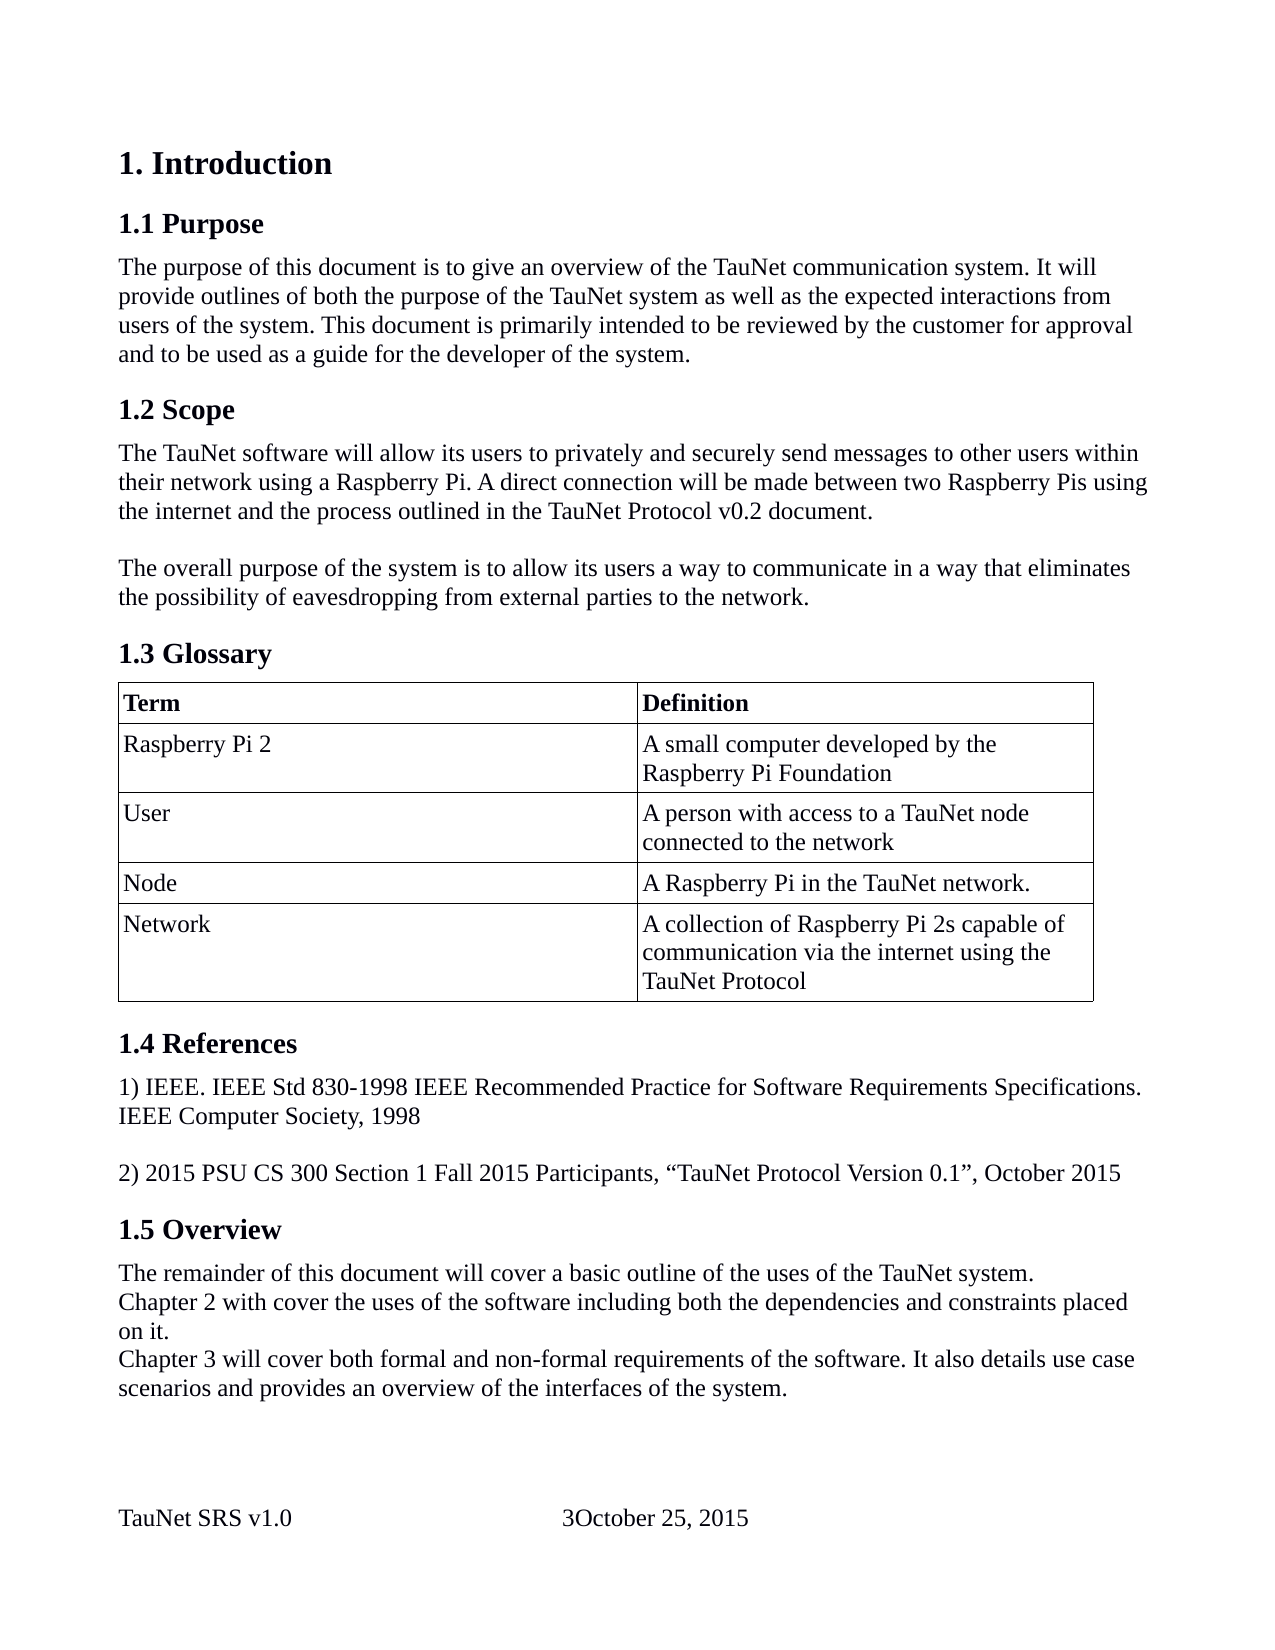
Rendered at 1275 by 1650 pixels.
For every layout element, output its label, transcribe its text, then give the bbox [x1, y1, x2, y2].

table_cell A person with access to a TauNet node connected to the network [638, 793, 1093, 862]
text Chapter 3 will cover both formal and non-formal requirements of the software. It also details use case scenarios and provides an overview of the interfaces of the system. [118, 1344, 1157, 1402]
text 2) 2015 PSU CS 300 Section 1 Fall 2015 Participants, “TauNet Protocol Version 0.1”, October 2015 [118, 1158, 1157, 1187]
table_cell A collection of Raspberry Pi 2s capable of communication via the internet using the TauNet Protocol [638, 904, 1093, 1001]
subtitle 1.5 Overview [118, 1212, 1157, 1246]
table_cell A Raspberry Pi in the TauNet network. [638, 863, 1093, 902]
table_cell Node [119, 863, 637, 902]
text Chapter 2 with cover the uses of the software including both the dependencies and constraints placed on it. [118, 1287, 1157, 1344]
text The purpose of this document is to give an overview of the TauNet communication system. It will provide outlines of both the purpose of the TauNet system as well as the expected interactions from users of the system. This document is primarily intended to be reviewed by the customer for approval and to be used as a guide for the developer of the system. [118, 252, 1157, 367]
subtitle 1. Introduction [118, 143, 1157, 181]
table_cell A small computer developed by the Raspberry Pi Foundation [638, 724, 1093, 792]
text The TauNet software will allow its users to privately and securely send messages to other users within their network using a Raspberry Pi. A direct connection will be made between two Raspberry Pis using the internet and the process outlined in the TauNet Protocol v0.2 document. [118, 438, 1157, 525]
text 1) IEEE. IEEE Std 830-1998 IEEE Recommended Practice for Software Requirements Specifications. IEEE Computer Society, 1998 [118, 1072, 1157, 1130]
table_header Term [119, 683, 637, 723]
subtitle 1.4 References [118, 1026, 1157, 1060]
table_header Definition [638, 683, 1093, 723]
text The remainder of this document will cover a basic outline of the uses of the TauNet system. [118, 1258, 1157, 1287]
table_cell Raspberry Pi 2 [119, 724, 637, 792]
table_cell User [119, 793, 637, 862]
subtitle 1.2 Scope [118, 392, 1157, 426]
table_cell Network [119, 904, 637, 1001]
subtitle 1.1 Purpose [118, 206, 1157, 240]
subtitle 1.3 Glossary [118, 636, 1157, 669]
text The overall purpose of the system is to allow its users a way to communicate in a way that eliminates the possibility of eavesdropping from external parties to the network. [118, 553, 1157, 611]
